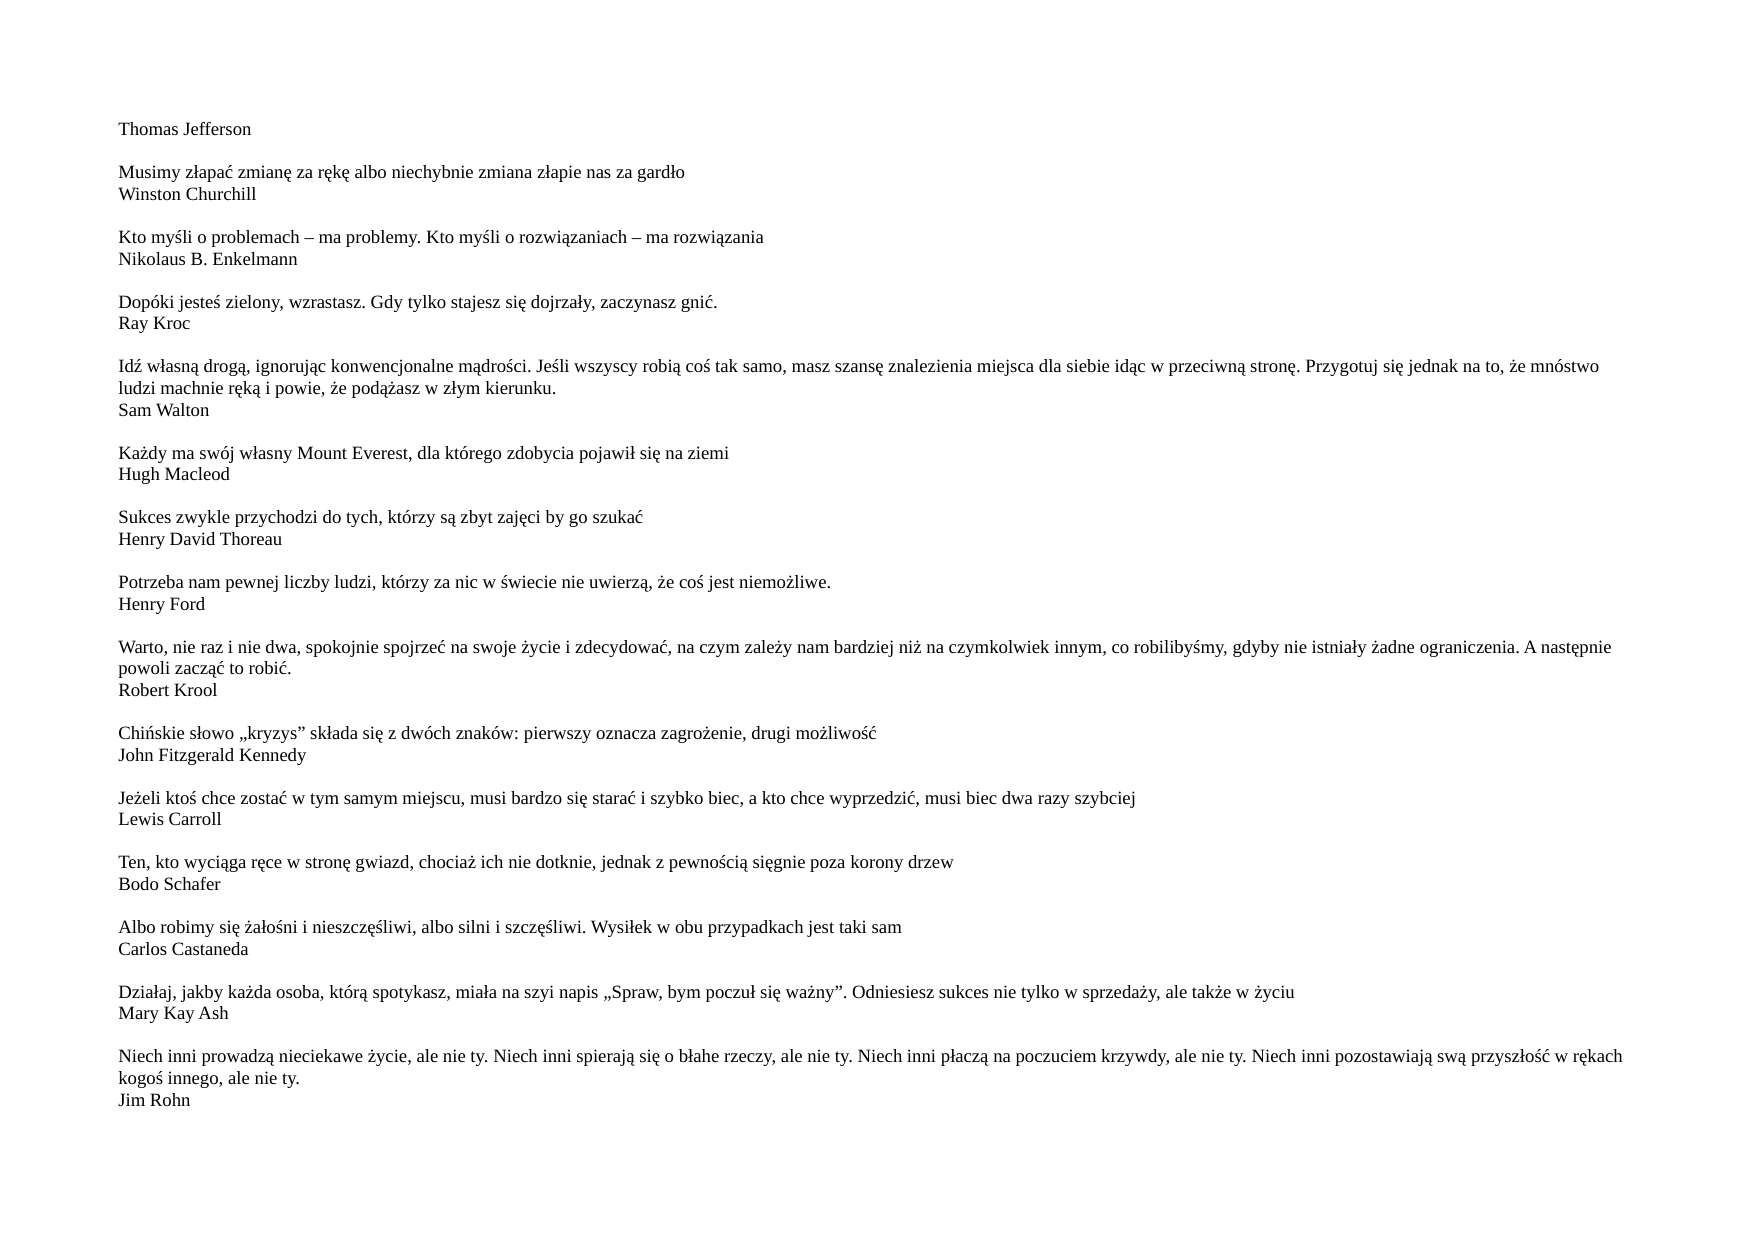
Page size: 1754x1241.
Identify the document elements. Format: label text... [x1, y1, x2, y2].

text Henry David Thoreau [118, 528, 1636, 549]
text Działaj, jakby każda osoba, którą spotykasz, miała na szyi napis „Spraw, bym poczuł się ważny”. Odniesiesz sukces nie tylko w sprzedaży, ale także w życiu [118, 981, 1636, 1002]
text Albo robimy się żałośni i nieszczęśliwi, albo silni i szczęśliwi. Wysiłek w obu przypadkach jest taki sam [118, 916, 1636, 937]
text Niech inni prowadzą nieciekawe życie, ale nie ty. Niech inni spierają się o błahe rzeczy, ale nie ty. Niech inni płaczą na poczuciem krzywdy, ale nie ty. Niech inni pozostawiają swą przyszłość w rękach kogoś innego, ale nie ty. [118, 1045, 1636, 1088]
text Sukces zwykle przychodzi do tych, którzy są zbyt zajęci by go szukać [118, 506, 1636, 528]
text Nikolaus B. Enkelmann [118, 247, 1636, 269]
text Każdy ma swój własny Mount Everest, dla którego zdobycia pojawił się na ziemi [118, 442, 1636, 463]
text Bodo Schafer [118, 873, 1636, 894]
text Jeżeli ktoś chce zostać w tym samym miejscu, musi bardzo się starać i szybko biec, a kto chce wyprzedzić, musi biec dwa razy szybciej [118, 787, 1636, 808]
text Lewis Carroll [118, 808, 1636, 830]
text Musimy złapać zmianę za rękę albo niechybnie zmiana złapie nas za gardło [118, 161, 1636, 183]
text Ray Kroc [118, 312, 1636, 334]
text Hugh Macleod [118, 463, 1636, 485]
text Thomas Jefferson [118, 118, 1636, 140]
text Chińskie słowo „kryzys” składa się z dwóch znaków: pierwszy oznacza zagrożenie, drugi możliwość [118, 722, 1636, 743]
text Mary Kay Ash [118, 1002, 1636, 1024]
text Kto myśli o problemach – ma problemy. Kto myśli o rozwiązaniach – ma rozwiązania [118, 226, 1636, 247]
text Idź własną drogą, ignorując konwencjonalne mądrości. Jeśli wszyscy robią coś tak samo, masz szansę znalezienia miejsca dla siebie idąc w przeciwną stronę. Przygotuj się jednak na to, że mnóstwo ludzi machnie ręką i powie, że podążasz w złym kierunku. [118, 355, 1636, 398]
text John Fitzgerald Kennedy [118, 743, 1636, 765]
text Dopóki jesteś zielony, wzrastasz. Gdy tylko stajesz się dojrzały, zaczynasz gnić. [118, 291, 1636, 312]
text Sam Walton [118, 398, 1636, 420]
text Jim Rohn [118, 1088, 1636, 1110]
text Carlos Castaneda [118, 937, 1636, 959]
text Ten, kto wyciąga ręce w stronę gwiazd, chociaż ich nie dotknie, jednak z pewnością sięgnie poza korony drzew [118, 851, 1636, 873]
text Robert Krool [118, 679, 1636, 700]
text Potrzeba nam pewnej liczby ludzi, którzy za nic w świecie nie uwierzą, że coś jest niemożliwe. [118, 571, 1636, 592]
text Warto, nie raz i nie dwa, spokojnie spojrzeć na swoje życie i zdecydować, na czym zależy nam bardziej niż na czymkolwiek innym, co robilibyśmy, gdyby nie istniały żadne ograniczenia. A następnie powoli zacząć to robić. [118, 636, 1636, 679]
text Winston Churchill [118, 183, 1636, 204]
text Henry Ford [118, 592, 1636, 614]
